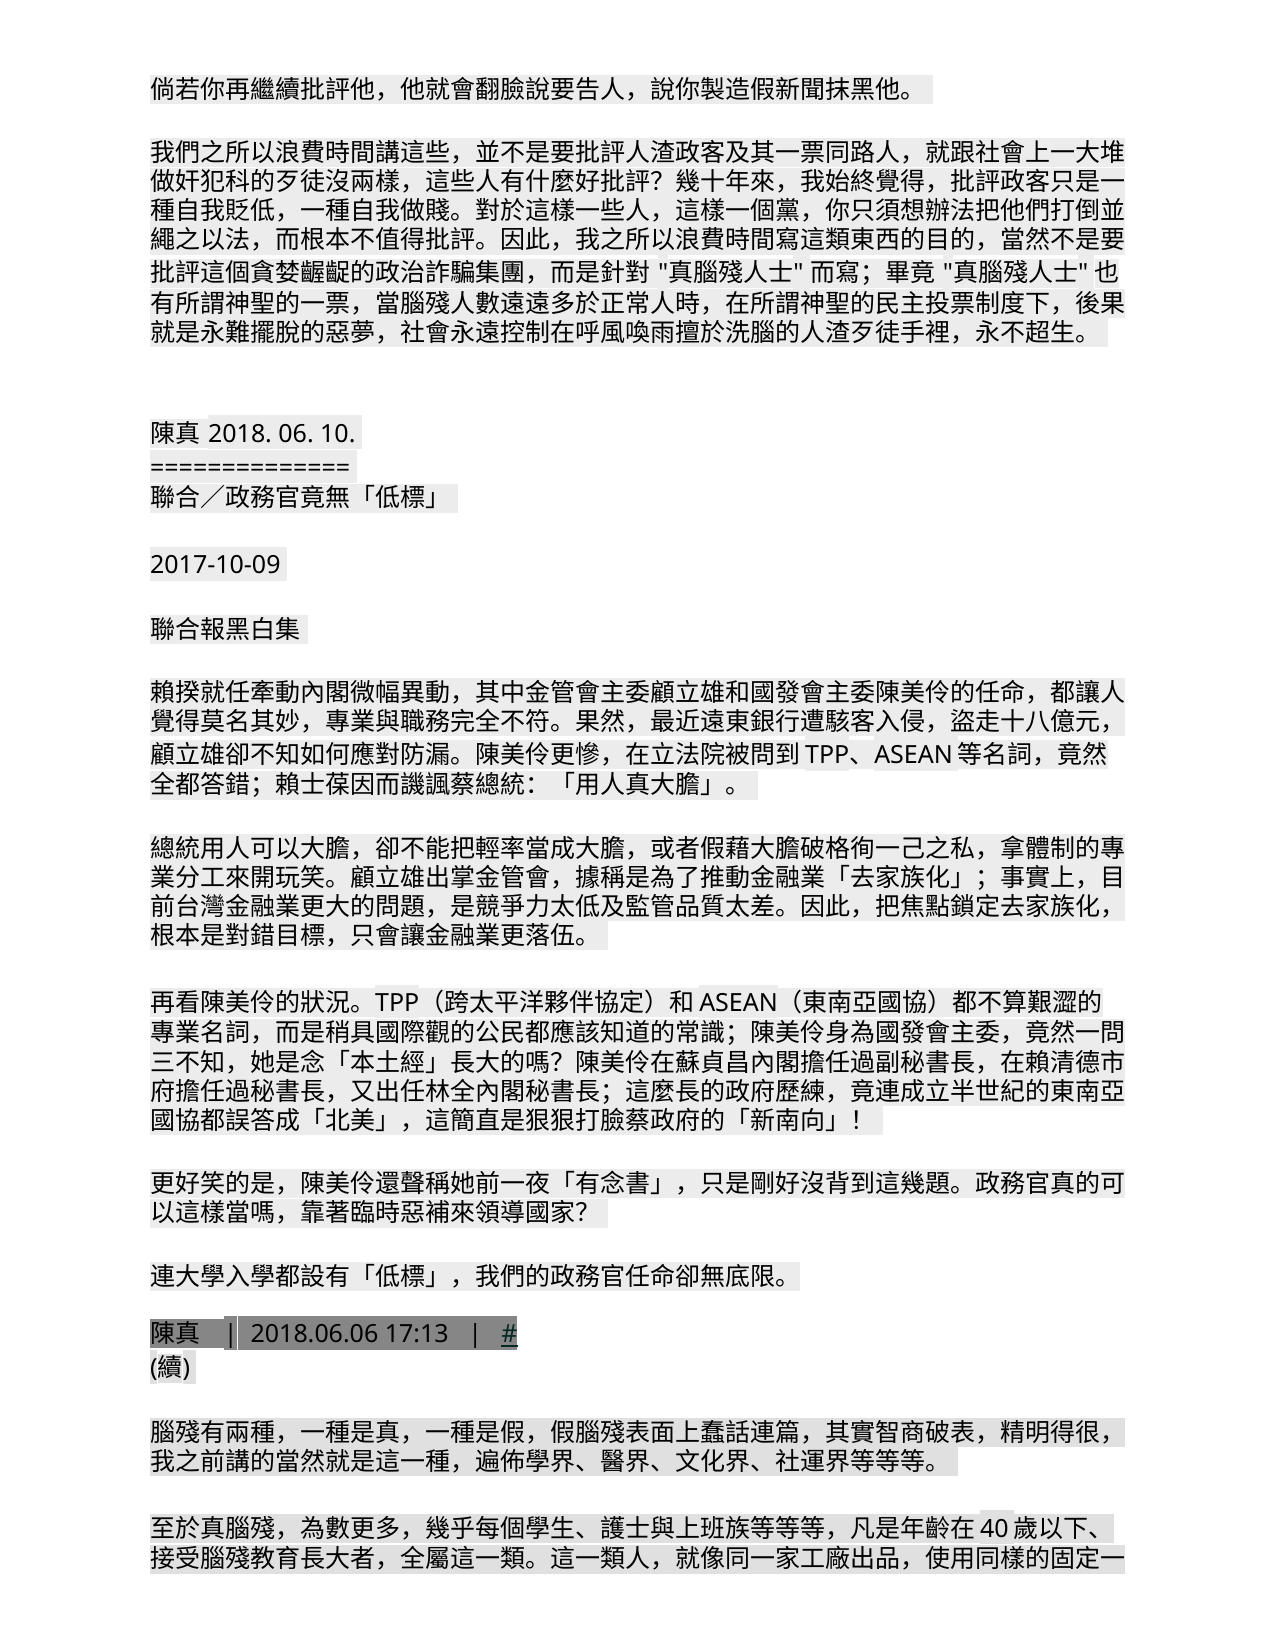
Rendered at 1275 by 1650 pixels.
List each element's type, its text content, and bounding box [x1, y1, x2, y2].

text 陳真 | 2018.06.06 17:13 | # [150, 1316, 1125, 1350]
text 北農 (台北農產公司) 總經理吳音寧小姐說，她的薪水不是250萬，而是14萬 (人家講的是年薪，她偏要說月薪)；誰敢說她的薪水250萬，就是抹黑造謠，不排除提告。人渣黨上上下下一致聲援，所謂總統蔡啥小更是說外界藉著假新聞抹黑吳小姐，甚至還說人渣黨是一個 "最古意" 的政黨，只會 "默默做事"、"任勞任怨"，從來都不懂得為自己做宣傳。古意是台語，亦即憨厚老實。不知道各位聽了有何感想？很不可思議吧。這個黨真的是什麼話都說得出口。 懷著害怕被吳小姐提告的危險，我戰戰兢兢地發揮小學三年級加減乘除的算數實力，計算如下： 很簡單，首先，根據北農自己所提供的加薪數據指出，吳小姐每個月 "只" 加薪3785元，加薪幅度是2.67%。也就是說，吳小姐原本每個月的薪水是 141760。加薪之後就是145545，亦即年薪為1746543，但可別忘了還有4.4個月年終獎金哦，因此，年收入應為2386942元。還沒完喔，還有 "主管加給" 每個月兩萬元，所以一年還需加上24萬，亦即吳小姐一年真正的薪資所得應該是262萬6943元，而這些都還不包括其它津貼或各種獎金。因此，說她年薪250萬其實還算客氣。 而且，別忘了，她原本是提案要給自己加薪3%到5%，後來在董事會被擋了下來，因為加薪幅度太高，於是改為2.67%。 如果我沒記錯，我之前在台大當醫生公務員的薪水只有三萬多，誰敢說我薪水兩百萬，套用吳音寧的話，那就是一種抹黑，一種假新聞，故意要對我貼標籤，蓄意挑起階級對立，希望所謂總統蔡啥曉應該要幫倫家澄清，幫倫家打擊假新聞。總之，希望大家好自為之，千萬別再說我當公務員醫生的薪水兩百萬了，否則俺不排除提告。大家聽著，我當台大公務員醫生的薪水只有三萬元，不是兩百萬！可是，我這樣講，你信嗎？你相信台大醫生的薪水只有三萬而不是兩百萬嗎？我看就算真的腦殘也不會信。 很多人說這位吳小姐是 "小白兔"，是 "實習生"，其實她不是，她只是能力上和外表上看起來像個無能的 "小白兔" 或 "實習生"，但實際上來頭非常大；她可是人渣黨呼風喚雨、具有相當決策地位的智庫 "新境界文教基金會" 的資深董事哦，坐擁人渣黨之內部實質大權。過去寫過的東西我就不再寫了，忘記的人，不妨從留言板右上角處自行搜尋。總之，她在能力上毫無疑問是小白兔，但所牽涉的權力之巨大，卻是一頭大野狼。小白兔吃葫蘿蔔，但她可不是吃素的。 吳小姐是去年 (2017年) 6月21日上任。上任滿一個月後，在一次公開演講中，她自稱是 "劉姥姥進大觀園"，她說，"進到北農之後才大開眼界，原來員工全年領的獎金，比一般上班族的年薪還高"，並說 "做農民可開超跑"。她並批評前任總經理韓國瑜發放太多春節、中秋與端午節獎金，讓她終於見識到 "公務員肥到出油的三節獎金發放"。 我講的這些，引號所引全是原文，而不是我信口瞎掰，總之吳小姐講得一副準備要來改革這些坐領高薪、獎金 "肥到出油" 的北農員工似的。可是，不過才幾個月，她竟然提案加薪 5%！！！董事會駁回說加太多了吧，於是才改為3%以下。我並不是贊成或反對加薪，而只是指出其前後不一致，如果那些位階較高的員工如其所痛斥 "獎金肥到出油"，那為何還要加薪？至少她自己可以不加吧，憑什麼領262萬6943元的高薪呢？ 令人厭惡的當然不是薪水高低，令人厭惡的是：憑什麼這樣那樣一些能力極端欠佳的人，卻一個個坐擁高位、肥到出油？這些人之所以吃香喝辣坐擁大權，當然不是因為其能力出色，而是純粹就是一種毫無羞赧的赤裸裸的政治分贓，而吳音寧所佔據的職位，其實只是各種權位之中最為微不足道的。而且，老實說，我猜她這個人理當還是人渣黨這個貪婪腐敗的齷齪政權裏頭極少數的 "清流" 之一。 我還記得，當初人渣黨找吳音寧擔任北農總經理時，遭到外界對其能力的質疑時，竟然說她足以勝任，因為她 "對農業很有熱情"，還說她的碩士論文跟農業有關。這還不夠離譜哦，你知道什麼是國發會 (國家發展委員會) 嗎？簡單說就是一整個國家一切經濟與社會發展方向的決策者，為執政者提供各項完整的施政方針。這樣一個機構的領導人，難道不需要任何相關專業？就好像我難道可以因為很喜歡看星星，對於在夜空中尋找外星人的足跡更是充滿熱情，然後我就能擔任太空總署的主任？ 可是，你知道誰是國發會主委嗎？她叫陳美伶，是所謂行政院長賴啥曉以前擔任台南市長時的的秘書長。最近出國考察能源問題，跑到德國開會，獲得重要發現，她發現德國不開冷氣居然不熱耶！於是說要趕緊回來告訴賴啥曉院長這項重大發現，台灣務必學習德國先進的什麼綠建築技術。可是，她媽的在那麼冷的歐洲是誰家會裝冷氣啦？我在英國住十年，從未見過冷氣，當然不熱啊，因為冷都快冷死了還熱。家家戶戶只有暖氣沒有冷氣。五月雪我都還見過幾次，當然不會熱。 她媽的連這樣腦殘的事也要考察？連這也是重要考察心得？這就是一個政府擘畫整個國家經濟與社會發展的總舵手？真是不可思議到極點。令人痛恨的不是他們薪水多少，而是這些無德無才的 "馬文才" 們居然個個位居要津，坐擁大權，但卻連一絲一毫的能力都沒有，就只因為她們彼此都是人渣黨的 "自己人"，於是眾人長遠福祉居然成為她們吃香喝辣、代代好康相傳吃喝不盡的暴利所在；二十幾年來，就憑著一套所謂台獨或愛台灣以及無數所謂 "美好理想" 的騙術詐術吃喝不盡，掏空整個台灣 。難道你至今還真的相信這個人渣黨？ 我是財經門外漢，但我至少有點國際常識，我知道什麼是 ASEAN，什麼是 RCEP，什麼是TPP，全名我也許沒辦法一下子就能說得完整，但我能明確知道每一個詞的實質意義，我更絕不會蠢到把 ASEAN (東協) 說成 "這是…北美的自由…北美..." (陳美伶面對質詢時的回答)，實在是荒唐到極點，這就好像一個物理學研究機構的領導人，卻以為愛因斯坦的相對論就是人之初性本善一樣荒唐。這位所謂國發會主委，到底知不知道自己在做什麼？ 面對立委詢問ASEAN 和 RCEP及 TPP的意思時，這位國發會主委陳美伶居然一問三不知，而且還說自己 "前一晚有念書"，可惜 "剛好沒有背到這幾題"。你能想像一家比方說半導體或發展AI業務的公司會找來一個CEO，卻說自己接受董事會質詢的 "前一晚有念書"，但是人家問他什麼是 AI時，他卻說："ㄟ，這個那個嘛，AI 就是一種科技的名詞嘛"；好！那請問什麼是半導體？"半導體這個嘛，就是導體的一半囉"；那什麼是被動元件呢？"ㄟ，這個那個嘛，被...被...被動零件就是一種零件相當被動嘛"。 請問有哪一家公司會聘請這樣的人擔任董事長？倘若你批評他到底是來幹什麼的？怎麼連這個也不懂！他卻回嗆說我很努力在學習 (吳音寧的回應），當事情一再荒腔走板演出時，倘若你再繼續批評他，他就會翻臉說要告人，說你製造假新聞抹黑他。 我們之所以浪費時間講這些，並不是要批評人渣政客及其一票同路人，就跟社會上一大堆做奸犯科的歹徒沒兩樣，這些人有什麼好批評？幾十年來，我始終覺得，批評政客只是一種自我貶低，一種自我做賤。對於這樣一些人，這樣一個黨，你只須想辦法把他們打倒並繩之以法，而根本不值得批評。因此，我之所以浪費時間寫這類東西的目的，當然不是要批評這個貪婪齷齪的政治詐騙集團，而是針對 "真腦殘人士" 而寫；畢竟 "真腦殘人士" 也有所謂神聖的一票，當腦殘人數遠遠多於正常人時，在所謂神聖的民主投票制度下，後果就是永難擺脫的惡夢，社會永遠控制在呼風喚雨擅於洗腦的人渣歹徒手裡，永不超生。 陳真 2018. 06. 10. ============== 聯合／政務官竟無「低標」 2017-10-09 聯合報黑白集 賴揆就任牽動內閣微幅異動，其中金管會主委顧立雄和國發會主委陳美伶的任命，都讓人覺得莫名其妙，專業與職務完全不符。果然，最近遠東銀行遭駭客入侵，盜走十八億元，顧立雄卻不知如何應對防漏。陳美伶更慘，在立法院被問到TPP、ASEAN等名詞，竟然全都答錯；賴士葆因而譏諷蔡總統：「用人真大膽」。 總統用人可以大膽，卻不能把輕率當成大膽，或者假藉大膽破格徇一己之私，拿體制的專業分工來開玩笑。顧立雄出掌金管會，據稱是為了推動金融業「去家族化」；事實上，目前台灣金融業更大的問題，是競爭力太低及監管品質太差。因此，把焦點鎖定去家族化，根本是對錯目標，只會讓金融業更落伍。 再看陳美伶的狀況。TPP（跨太平洋夥伴協定）和ASEAN（東南亞國協）都不算艱澀的專業名詞，而是稍具國際觀的公民都應該知道的常識；陳美伶身為國發會主委，竟然一問三不知，她是念「本土經」長大的嗎？陳美伶在蘇貞昌內閣擔任過副秘書長，在賴清德市府擔任過秘書長，又出任林全內閣秘書長；這麼長的政府歷練，竟連成立半世紀的東南亞國協都誤答成「北美」，這簡直是狠狠打臉蔡政府的「新南向」！ 更好笑的是，陳美伶還聲稱她前一夜「有念書」，只是剛好沒背到這幾題。政務官真的可以這樣當嗎，靠著臨時惡補來領導國家？ 連大學入學都設有「低標」，我們的政務官任命卻無底限。 [150, 75, 1125, 1291]
text (續) 腦殘有兩種，一種是真，一種是假，假腦殘表面上蠢話連篇，其實智商破表，精明得很，我之前講的當然就是這一種，遍佈學界、醫界、文化界、社運界等等等。 至於真腦殘，為數更多，幾乎每個學生、護士與上班族等等等，凡是年齡在40歲以下、接受腦殘教育長大者，全屬這一類。這一類人，就像同一家工廠出品，使用同樣的固定一 [150, 1350, 1125, 1574]
